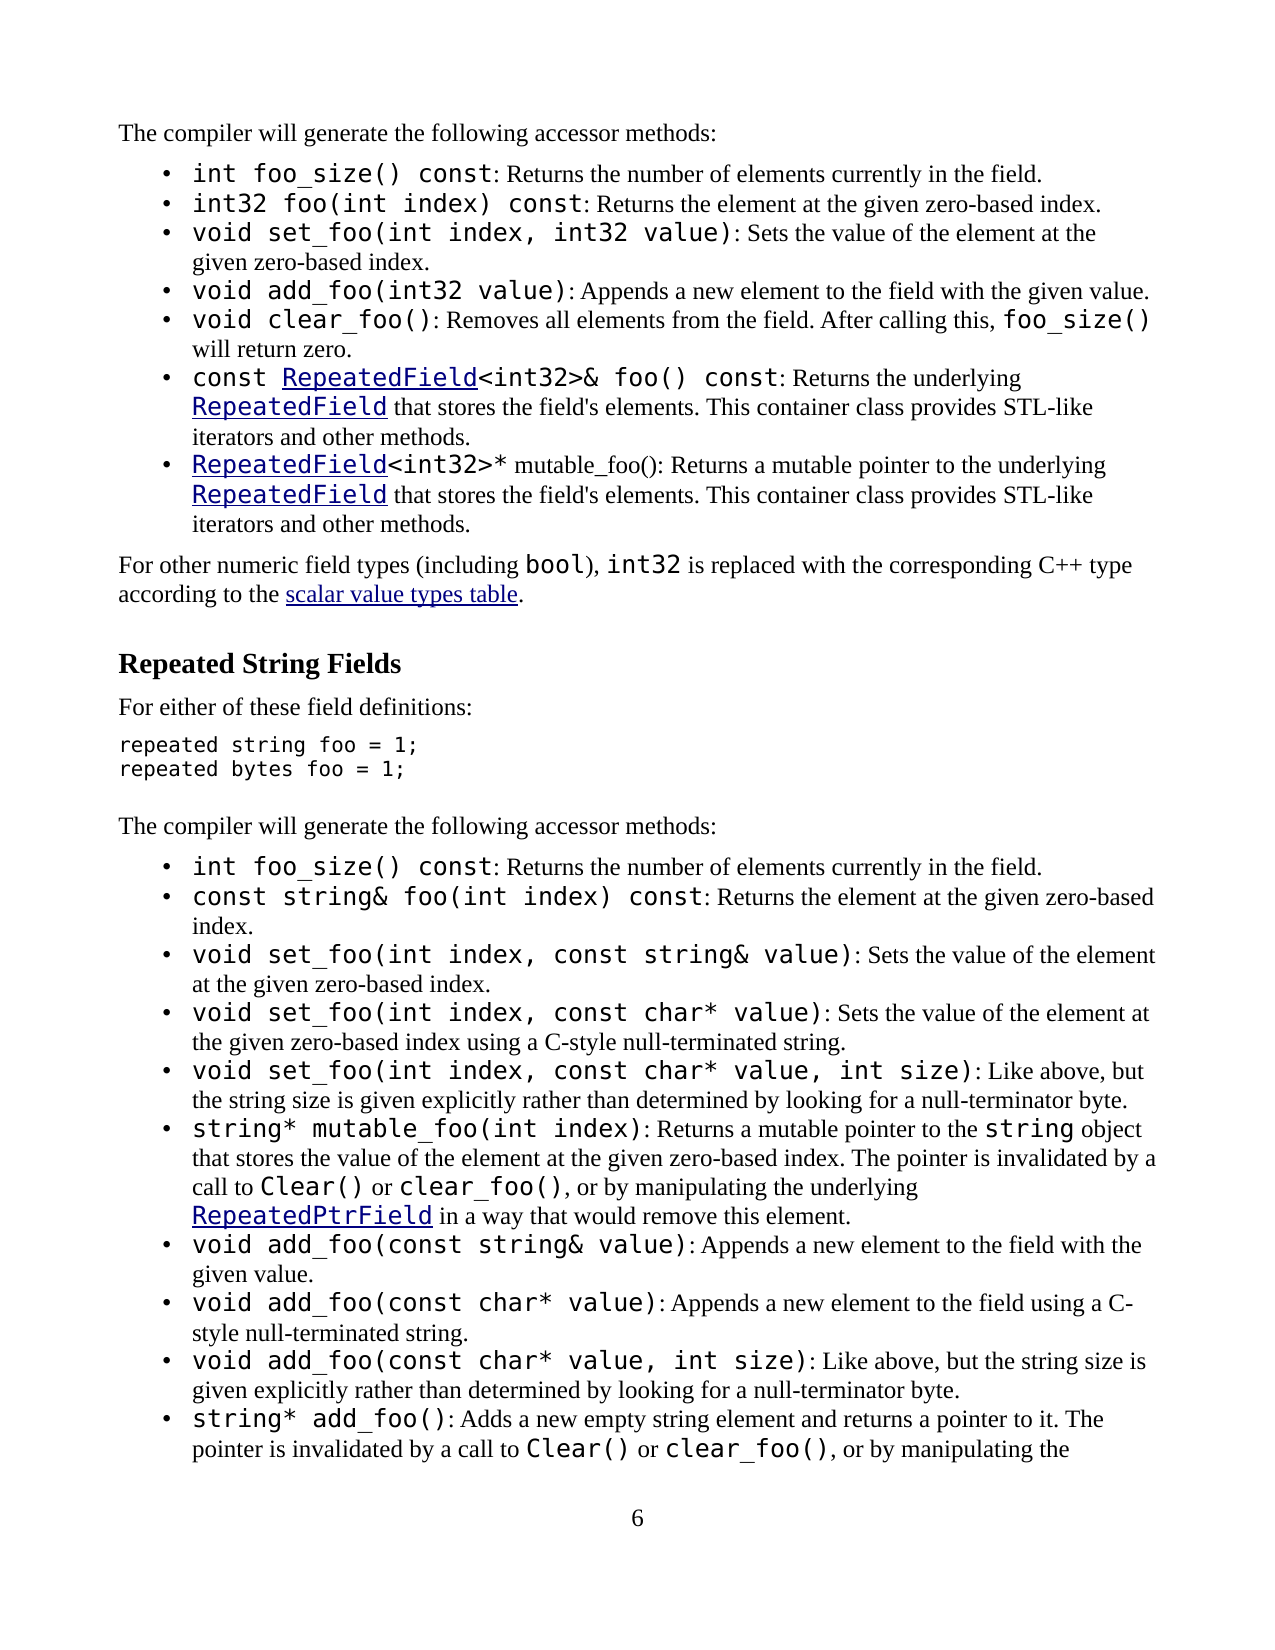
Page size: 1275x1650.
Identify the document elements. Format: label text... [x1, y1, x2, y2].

list int32 foo(int index) const: Returns the element at the given zero-based index. [162, 189, 1157, 218]
list void add_foo(const char* value, int size): Like above, but the string size is given explicitly rather than determined by looking for a null-terminator byte. [162, 1346, 1157, 1404]
list RepeatedField<int32>* mutable_foo(): Returns a mutable pointer to the underlying RepeatedField that stores the field's elements. This container class provides STL-like iterators and other methods. [162, 451, 1157, 538]
list void set_foo(int index, const char* value): Sets the value of the element at the given zero-based index using a C-style null-terminated string. [162, 998, 1157, 1056]
list int foo_size() const: Returns the number of elements currently in the field. [162, 159, 1157, 189]
list const string& foo(int index) const: Returns the element at the given zero-based index. [162, 882, 1157, 940]
list string* add_foo(): Adds a new empty string element and returns a pointer to it. The pointer is invalidated by a call to Clear() or clear_foo(), or by manipulating the [162, 1404, 1157, 1463]
list void set_foo(int index, const char* value, int size): Like above, but the string size is given explicitly rather than determined by looking for a null-terminator byte. [162, 1056, 1157, 1114]
text For other numeric field types (including bool), int32 is replaced with the corresponding C++ type according to the scalar value types table. [118, 550, 1157, 608]
text repeated string foo = 1; [118, 733, 1157, 757]
list void set_foo(int index, int32 value): Sets the value of the element at the given zero-based index. [162, 218, 1157, 276]
list void add_foo(const char* value): Appends a new element to the field using a C-style null-terminated string. [162, 1288, 1157, 1346]
list int foo_size() const: Returns the number of elements currently in the field. [162, 852, 1157, 882]
text The compiler will generate the following accessor methods: [118, 118, 1157, 147]
list string* mutable_foo(int index): Returns a mutable pointer to the string object that stores the value of the element at the given zero-based index. The pointer is invalidated by a call to Clear() or clear_foo(), or by manipulating the underlying RepeatedPtrField in a way that would remove this element. [162, 1114, 1157, 1230]
list void add_foo(const string& value): Appends a new element to the field with the given value. [162, 1230, 1157, 1288]
subtitle Repeated String Fields [118, 646, 1157, 679]
list void clear_foo(): Removes all elements from the field. After calling this, foo_size() will return zero. [162, 305, 1157, 363]
text repeated bytes foo = 1; [118, 757, 1157, 782]
list const RepeatedField<int32>& foo() const: Returns the underlying RepeatedField that stores the field's elements. This container class provides STL-like iterators and other methods. [162, 363, 1157, 451]
text For either of these field definitions: [118, 692, 1157, 721]
text The compiler will generate the following accessor methods: [118, 811, 1157, 840]
list void set_foo(int index, const string& value): Sets the value of the element at the given zero-based index. [162, 940, 1157, 998]
list void add_foo(int32 value): Appends a new element to the field with the given value. [162, 276, 1157, 305]
